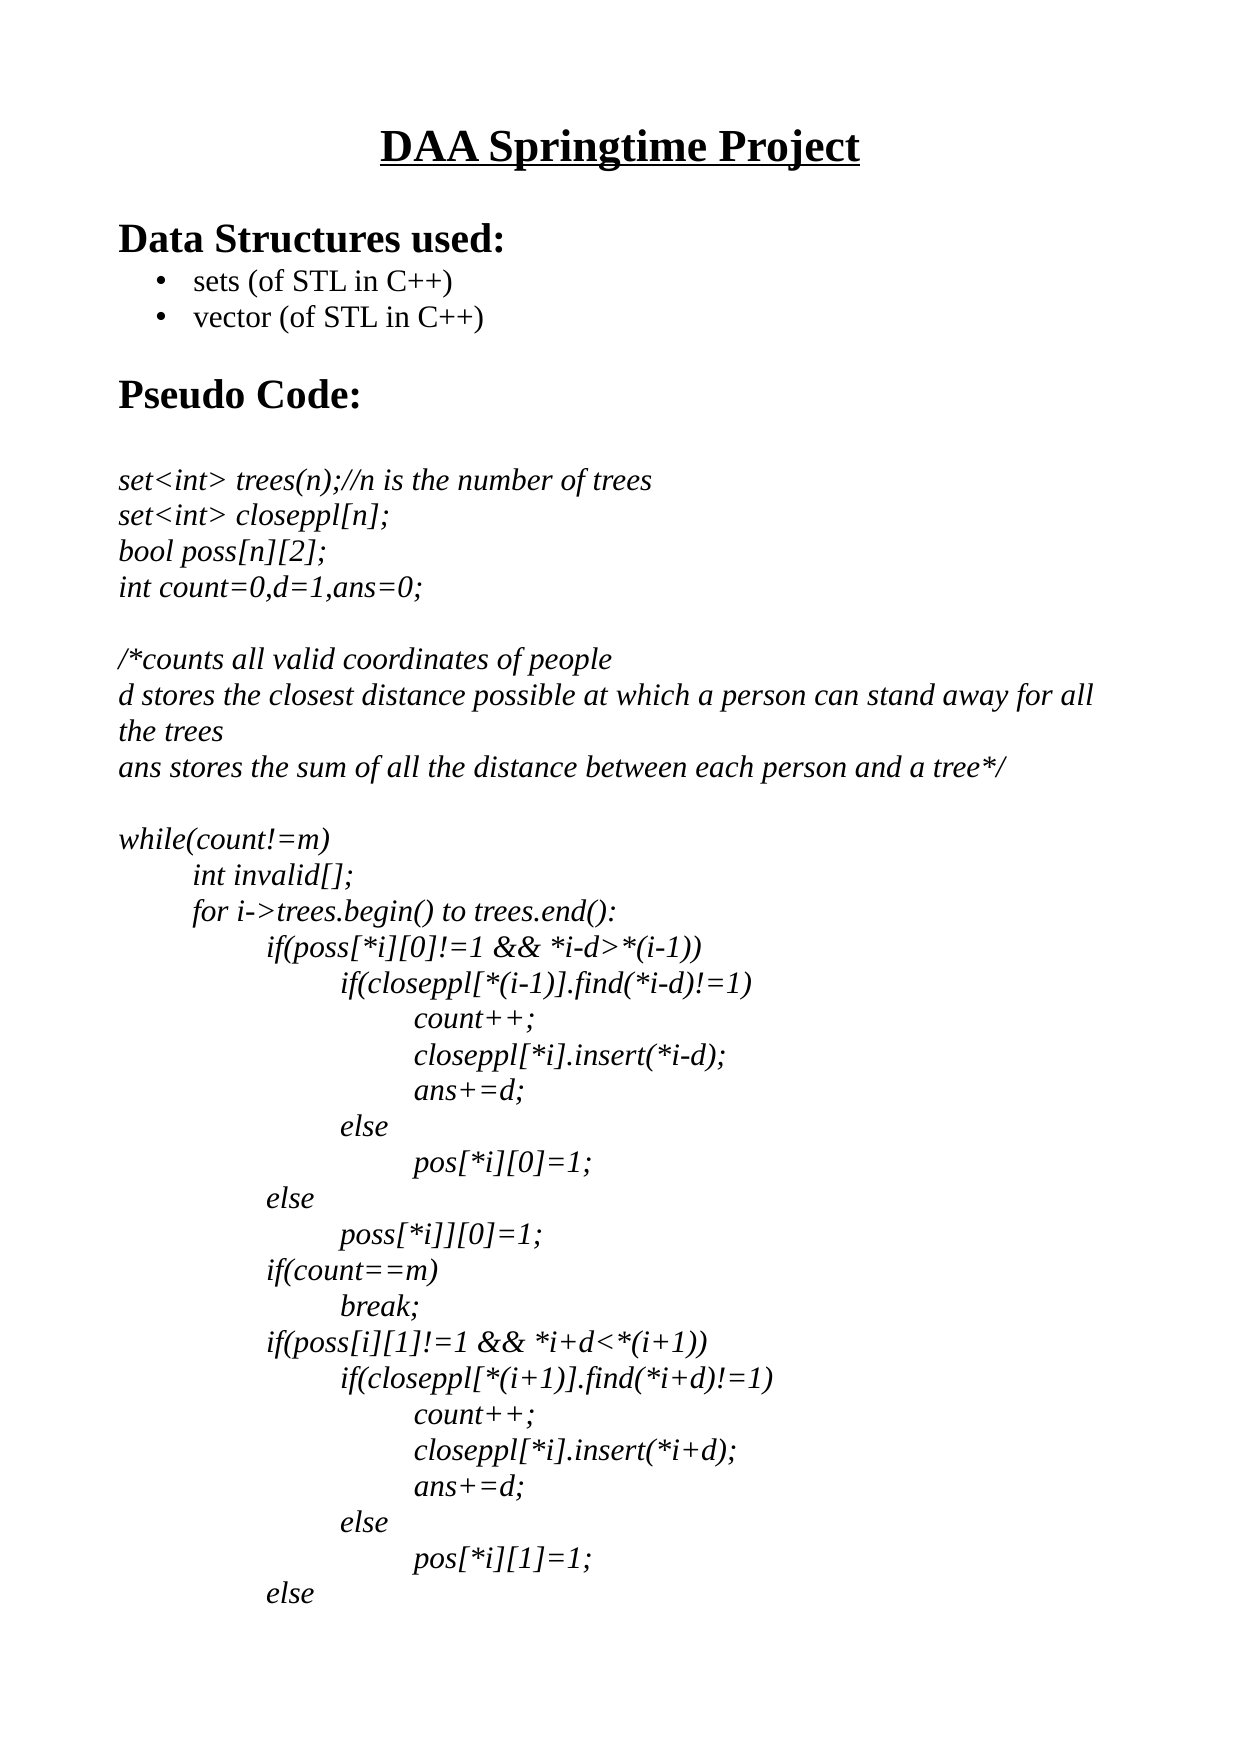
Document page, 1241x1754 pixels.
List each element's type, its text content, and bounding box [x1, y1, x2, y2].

text closeppl[*i].insert(*i+d); [118, 1431, 1122, 1467]
text set<int> trees(n);//n is the number of trees [118, 461, 1122, 497]
text DAA Springtime Project [118, 118, 1122, 171]
text Data Structures used: [118, 214, 1122, 262]
text if(poss[*i][0]!=1 && *i-d>*(i-1)) [118, 928, 1122, 964]
text bool poss[n][2]; [118, 533, 1122, 568]
text if(closeppl[*(i+1)].find(*i+d)!=1) [118, 1359, 1122, 1395]
text poss[*i]][0]=1; [118, 1215, 1122, 1251]
list sets (of STL in C++) [156, 262, 1122, 298]
text if(count==m) [118, 1251, 1122, 1287]
text pos[*i][1]=1; [118, 1539, 1122, 1575]
text else [118, 1108, 1122, 1143]
text count++; [118, 1000, 1122, 1036]
text if(poss[i][1]!=1 && *i+d<*(i+1)) [118, 1323, 1122, 1359]
list vector (of STL in C++) [156, 298, 1122, 334]
text else [118, 1503, 1122, 1539]
text else [118, 1179, 1122, 1215]
text int invalid[]; [118, 856, 1122, 892]
text ans+=d; [118, 1467, 1122, 1503]
text count++; [118, 1395, 1122, 1431]
text if(closeppl[*(i-1)].find(*i-d)!=1) [118, 964, 1122, 1000]
text pos[*i][0]=1; [118, 1143, 1122, 1179]
text break; [118, 1287, 1122, 1323]
text ans stores the sum of all the distance between each person and a tree*/ [118, 748, 1122, 784]
text Pseudo Code: [118, 370, 1122, 418]
text int count=0,d=1,ans=0; [118, 568, 1122, 604]
text d stores the closest distance possible at which a person can stand away for all the trees [118, 676, 1122, 748]
text set<int> closeppl[n]; [118, 497, 1122, 533]
text ans+=d; [118, 1072, 1122, 1108]
text while(count!=m) [118, 820, 1122, 856]
text else [118, 1575, 1122, 1611]
text for i->trees.begin() to trees.end(): [118, 892, 1122, 928]
text closeppl[*i].insert(*i-d); [118, 1036, 1122, 1072]
text /*counts all valid coordinates of people [118, 640, 1122, 676]
